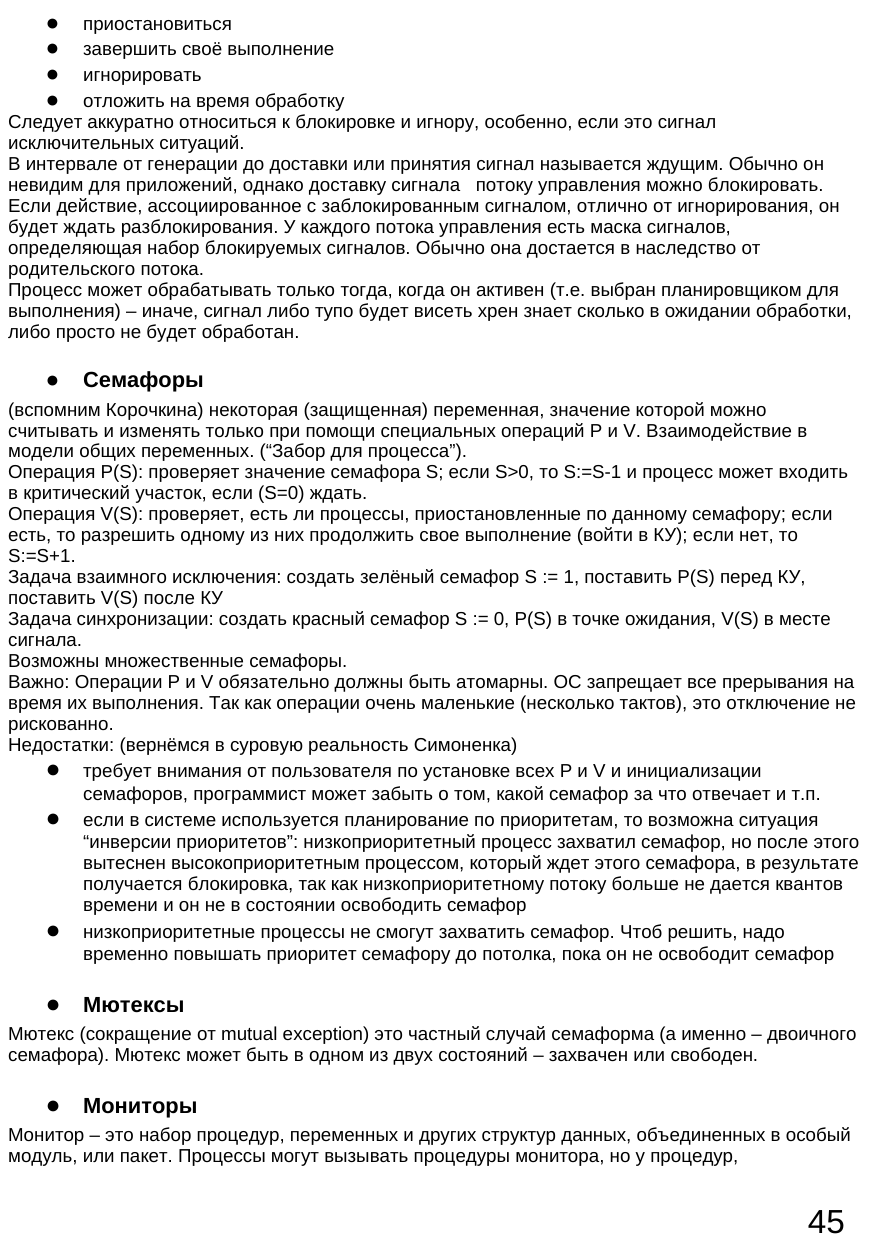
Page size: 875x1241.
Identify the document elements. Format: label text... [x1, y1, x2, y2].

list если в системе используется планирование по приоритетам, то возможна ситуация “инверсии приоритетов”: низкоприоритетный процесс захватил семафор, но после этого вытеснен высокоприоритетным процессом, который ждет этого семафора, в результате получается блокировка, так как низкоприоритетному потоку больше не дается квантов времени и он не в состоянии освободить семафор [45, 804, 861, 916]
list игнорировать [45, 61, 861, 86]
text Монитор – это набор процедур, переменных и других структур данных, объединенных в особый модуль, или пакет. Процессы могут вызывать процедуры монитора, но у процедур, [8, 1124, 861, 1166]
list требует внимания от пользователя по установке всех P и V и инициализации семафоров, программист может забыть о том, какой семафор за что отвечает и т.п. [45, 755, 861, 804]
text Следует аккуратно относиться к блокировке и игнору, особенно, если это сигнал исключительных ситуаций. [8, 112, 861, 154]
text Процесс может обрабатывать только тогда, когда он активен (т.е. выбран планировщиком для выполнения) – иначе, сигнал либо тупо будет висеть хрен знает сколько в ожидании обработки, либо просто не будет обработан. [8, 279, 861, 342]
text В интервале от генерации до доставки или принятия сигнал называется ждущим. Обычно он невидим для приложений, однако доставку сигнала потоку управления можно блокировать. Если действие, ассоциированное с заблокированным сигналом, отлично от игнорирования, он будет ждать разблокирования. У каждого потока управления есть маска сигналов, определяющая набор блокируемых сигналов. Обычно она достается в наследство от родительского потока. [8, 154, 861, 279]
text Операция P(S): проверяет значение семафора S; если S>0, то S:=S-1 и процесс может входить в критический участок, если (S=0) ждать. [8, 462, 861, 504]
text Недостатки: (вернёмся в суровую реальность Симоненка) [8, 734, 861, 755]
text Мютекс (сокращение от mutual exception) это частный случай семаформа (а именно – двоичного семафора). Мютекс может быть в одном из двух состояний – захвачен или свободен. [8, 1023, 861, 1065]
list отложить на время обработку [45, 86, 861, 112]
list низкоприоритетные процессы не смогут захватить семафор. Чтоб решить, надо временно повышать приоритет семафору до потолка, пока он не освободит семафор [45, 916, 861, 964]
list приостановиться [45, 9, 861, 35]
list завершить своё выполнение [45, 35, 861, 61]
subtitle Мютексы [45, 989, 861, 1017]
subtitle Мониторы [45, 1090, 861, 1118]
text Операция V(S): проверяет, есть ли процессы, приостановленные по данному семафору; если есть, то разрешить одному из них продолжить свое выполнение (войти в КУ); если нет, то S:=S+1. [8, 504, 861, 567]
text (вспомним Корочкина) некоторая (защищенная) переменная, значение которой можно считывать и изменять только при помощи специальных операций P и V. Взаимодействие в модели общих переменных. (“Забор для процесса”). [8, 399, 861, 462]
text Возможны множественные семафоры. [8, 650, 861, 671]
text Важно: Операции P и V обязательно должны быть атомарны. ОС запрещает все прерывания на время их выполнения. Так как операции очень маленькие (несколько тактов), это отключение не рискованно. [8, 671, 861, 734]
subtitle Семафоры [45, 367, 861, 393]
text Задача синхронизации: создать красный семафор S := 0, P(S) в точке ожидания, V(S) в месте сигнала. [8, 608, 861, 650]
text Задача взаимного исключения: создать зелёный семафор S := 1, поставить P(S) перед КУ, поставить V(S) после КУ [8, 567, 861, 608]
